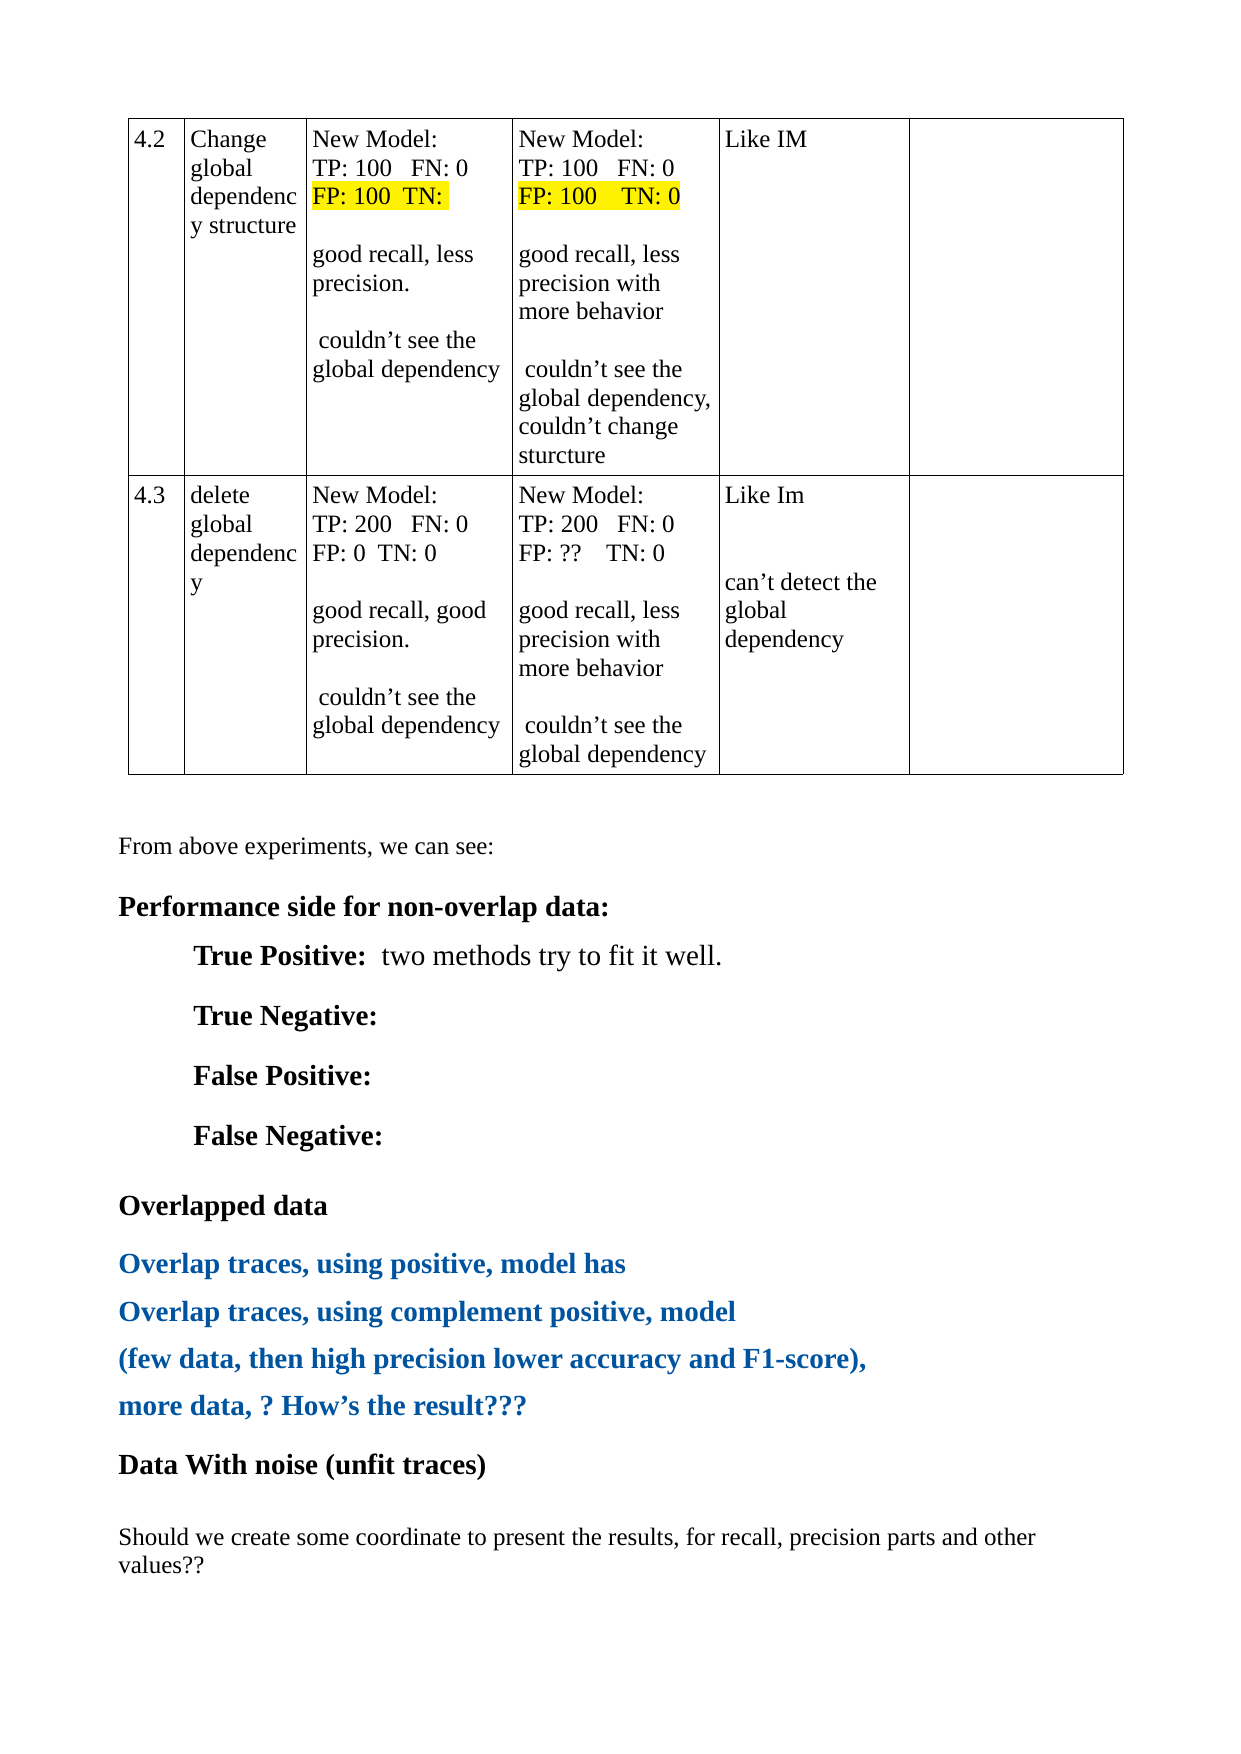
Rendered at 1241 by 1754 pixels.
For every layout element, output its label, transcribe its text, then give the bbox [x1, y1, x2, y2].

table_cell 4.2 [129, 119, 184, 475]
text True Positive: two methods try to fit it well. [118, 925, 1122, 976]
table_cell delete global dependency [185, 476, 306, 774]
text Overlap traces, using positive, model has [118, 1247, 1122, 1280]
text Overlap traces, using complement positive, model [118, 1294, 1122, 1327]
text Overlapped data [118, 1188, 1122, 1221]
text Data With noise (unfit traces) [118, 1447, 1122, 1481]
table_cell [910, 476, 1123, 774]
table_cell New Model: TP: 100 FN: 0 FP: 100 TN: good recall, less precision. couldn’t see the global dependency [307, 119, 512, 475]
table_cell New Model: TP: 200 FN: 0 FP: 0 TN: 0 good recall, good precision. couldn’t see the global dependency [307, 476, 512, 774]
text more data, ? How’s the result??? [118, 1388, 1122, 1422]
table_cell Like Im can’t detect the global dependency [720, 476, 909, 774]
table_cell 4.3 [129, 476, 184, 774]
text False Negative: [118, 1106, 1122, 1157]
table_cell [910, 119, 1123, 475]
table_cell New Model: TP: 200 FN: 0 FP: ?? TN: 0 good recall, less precision with more behavior couldn’t see the global dependency [513, 476, 719, 774]
table_cell Change global dependency structure [185, 119, 306, 475]
text Performance side for non-overlap data: [118, 889, 1122, 922]
text From above experiments, we can see: [118, 831, 1122, 860]
table_cell Like IM [720, 119, 909, 475]
text (few data, then high precision lower accuracy and F1-score), [118, 1341, 1122, 1374]
table_cell New Model: TP: 100 FN: 0 FP: 100 TN: 0 good recall, less precision with more behavior couldn’t see the global dependency, couldn’t change sturcture [513, 119, 719, 475]
text True Negative: [118, 986, 1122, 1037]
text False Positive: [118, 1046, 1122, 1097]
text Should we create some coordinate to present the results, for recall, precision parts and other values?? [118, 1522, 1122, 1579]
